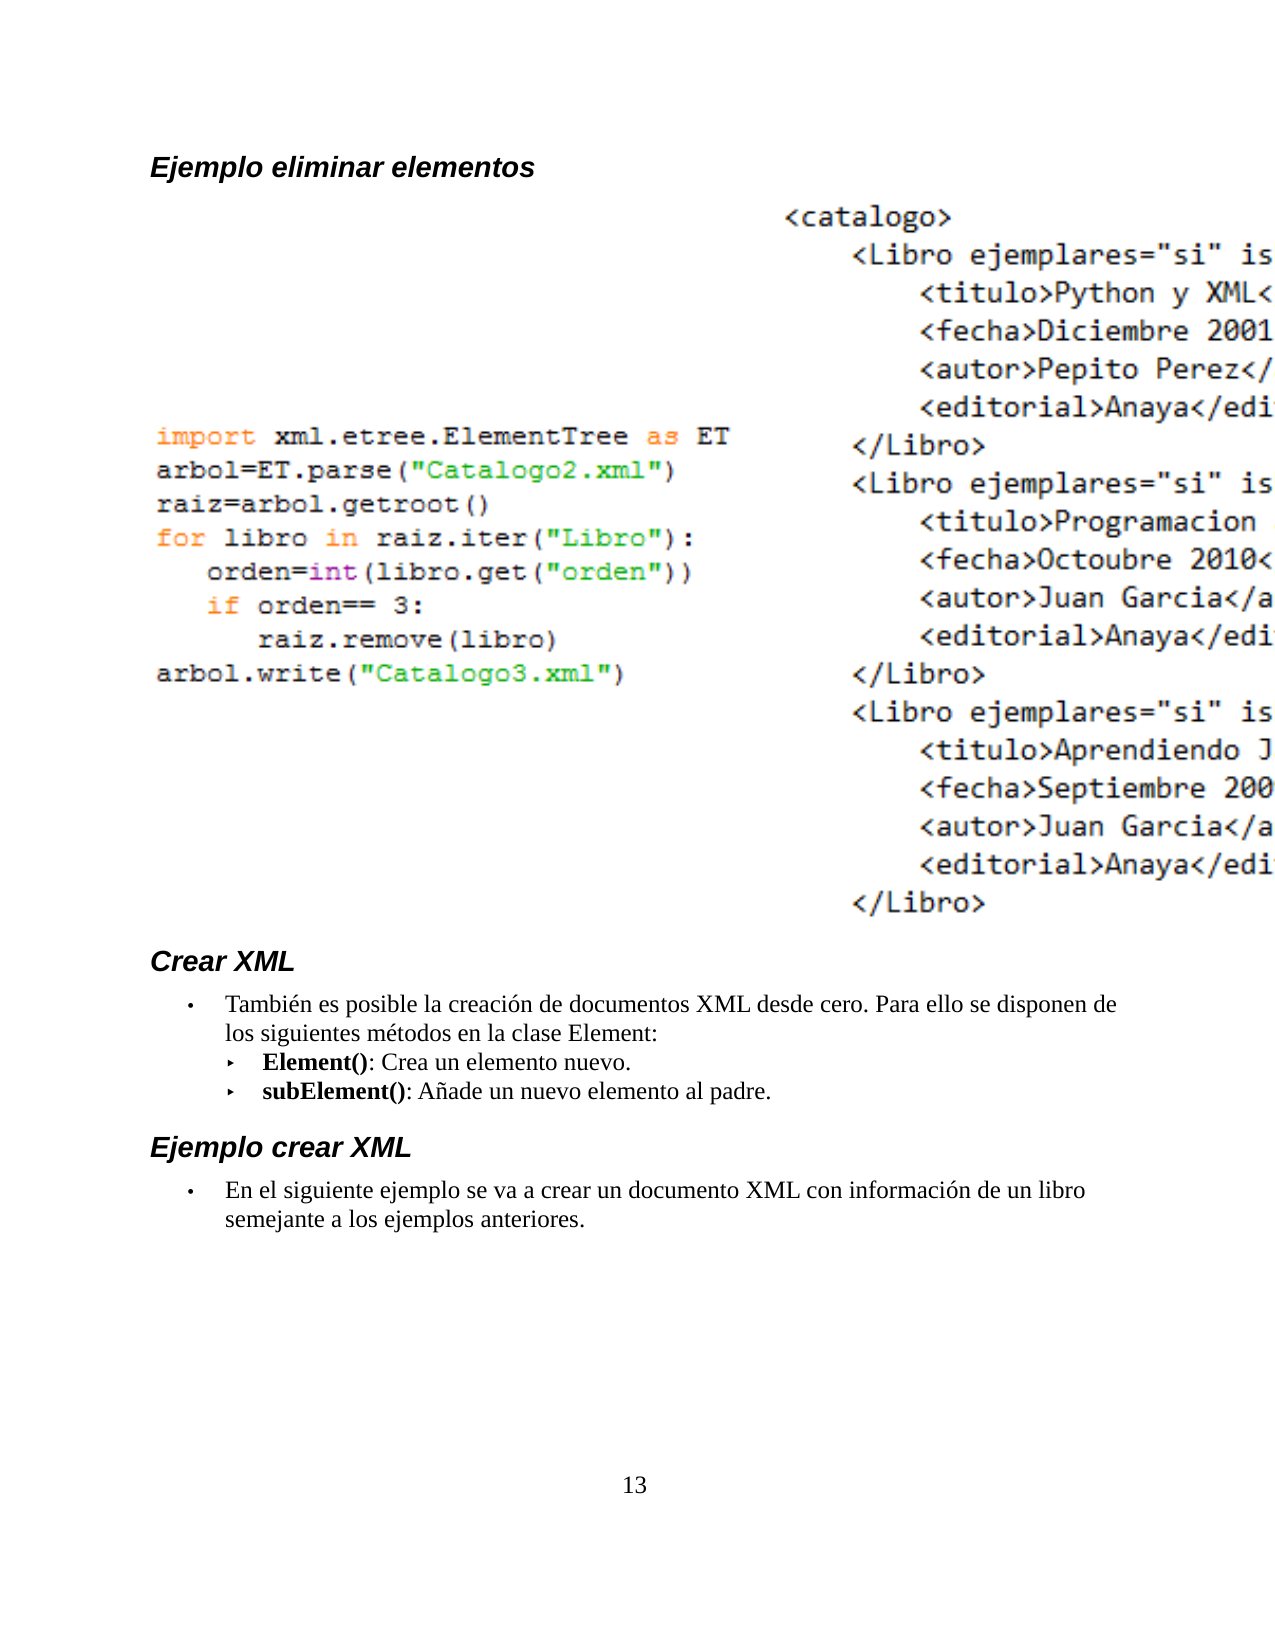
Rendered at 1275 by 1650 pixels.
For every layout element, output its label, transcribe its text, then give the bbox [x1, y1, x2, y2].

list En el siguiente ejemplo se va a crear un documento XML con información de un libro semejante a los ejemplos anteriores. [187, 1176, 1125, 1233]
list También es posible la creación de documentos XML desde cero. Para ello se disponen de los siguientes métodos en la clase Element: [187, 989, 1125, 1047]
subtitle Crear XML [150, 943, 1125, 977]
picture [150, 196, 1275, 919]
subtitle Ejemplo eliminar elementos [150, 150, 1125, 183]
list Element(): Crea un elemento nuevo. [225, 1047, 1125, 1076]
subtitle Ejemplo crear XML [150, 1129, 1125, 1163]
list subElement(): Añade un nuevo elemento al padre. [225, 1076, 1125, 1104]
